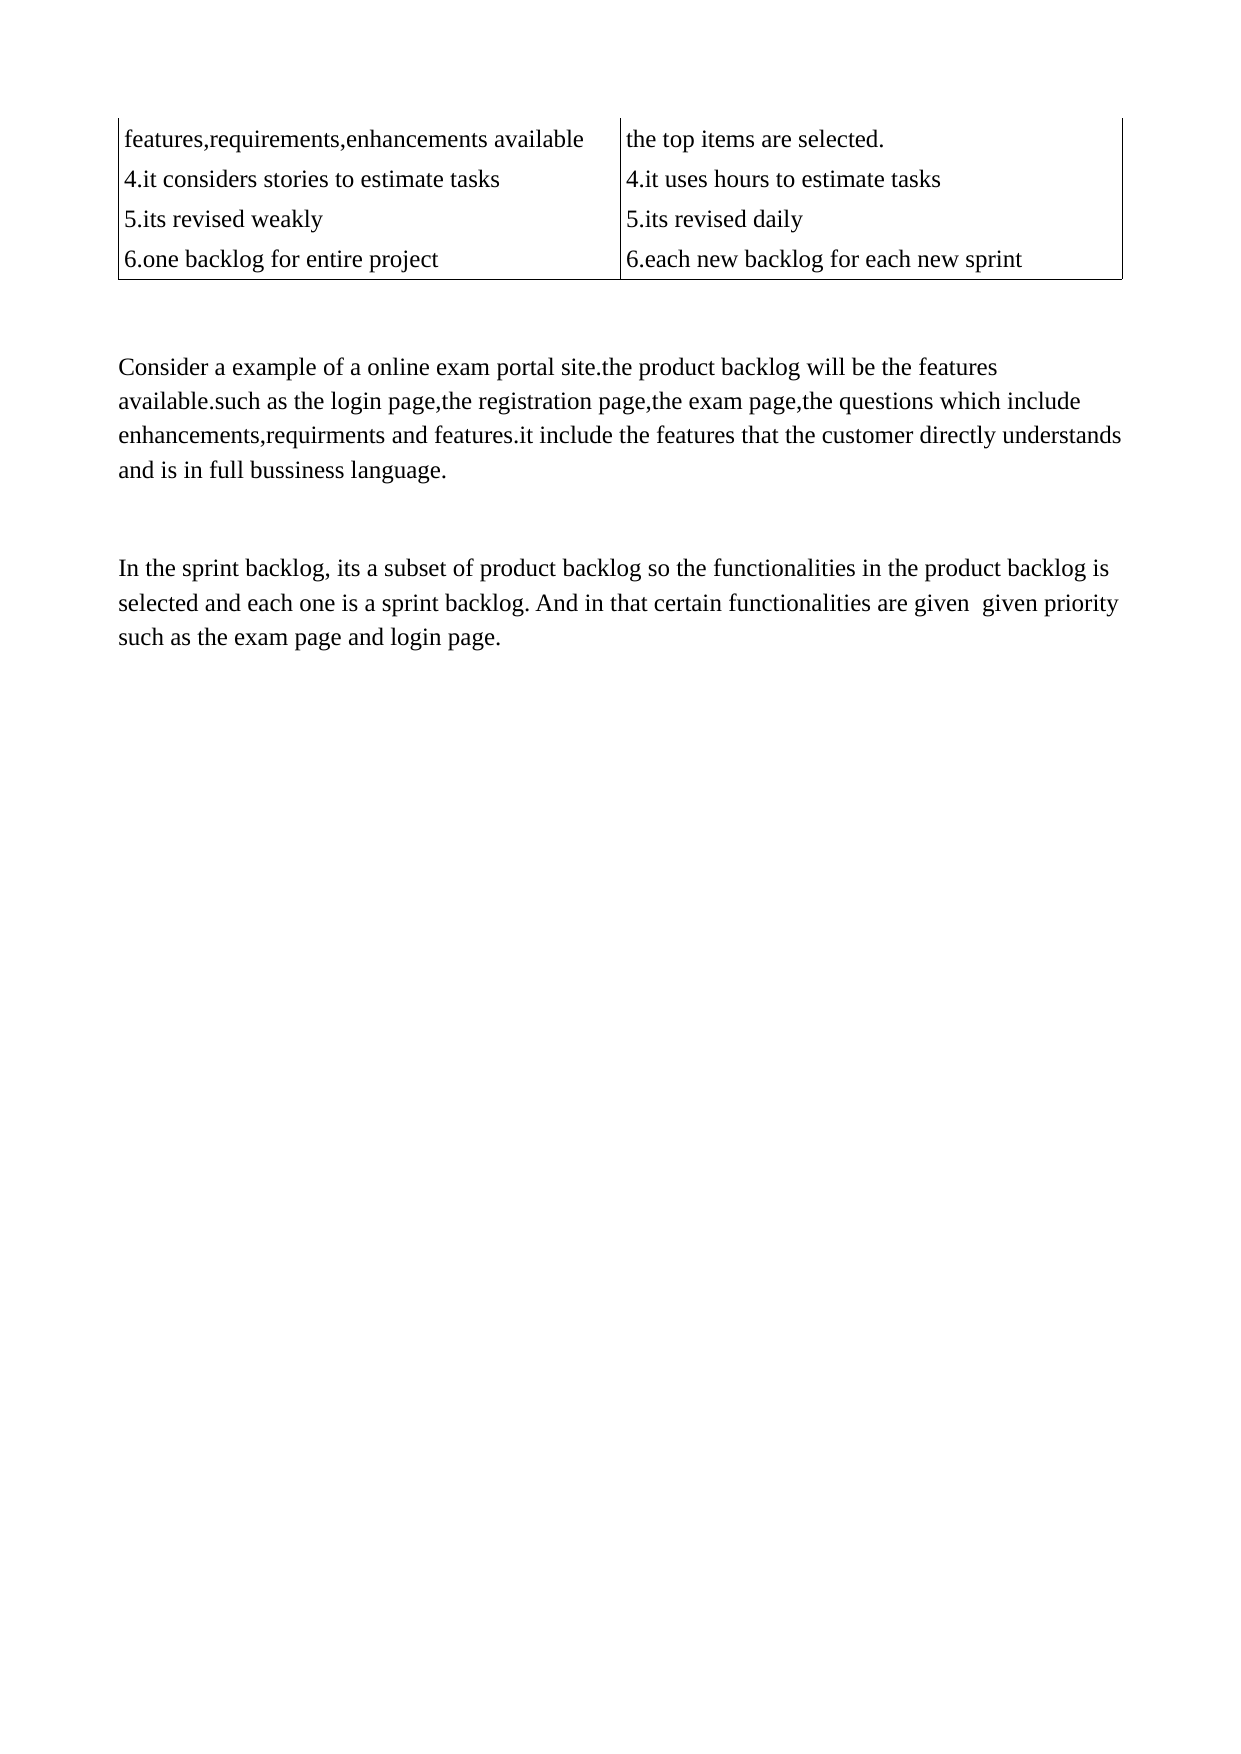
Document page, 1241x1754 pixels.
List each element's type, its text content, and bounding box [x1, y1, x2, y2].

table_cell 6.one backlog for entire project [119, 239, 620, 279]
table_cell features,requirements,enhancements available [119, 118, 620, 158]
text Consider a example of a online exam portal site.the product backlog will be the features available.such as the login page,the registration page,the exam page,the questions which include enhancements,requirments and features.it include the features that the customer directly understands and is in full bussiness language. [118, 352, 1122, 484]
text In the sprint backlog, its a subset of product backlog so the functionalities in the product backlog is selected and each one is a sprint backlog. And in that certain functionalities are given given priority such as the exam page and login page. [118, 553, 1122, 651]
table_cell 4.it considers stories to estimate tasks [119, 158, 620, 198]
table_cell 4.it uses hours to estimate tasks [621, 158, 1122, 198]
table_cell 6.each new backlog for each new sprint [621, 239, 1122, 279]
table_cell 5.its revised weakly [119, 199, 620, 239]
table_cell the top items are selected. [621, 118, 1122, 158]
table_cell 5.its revised daily [621, 199, 1122, 239]
